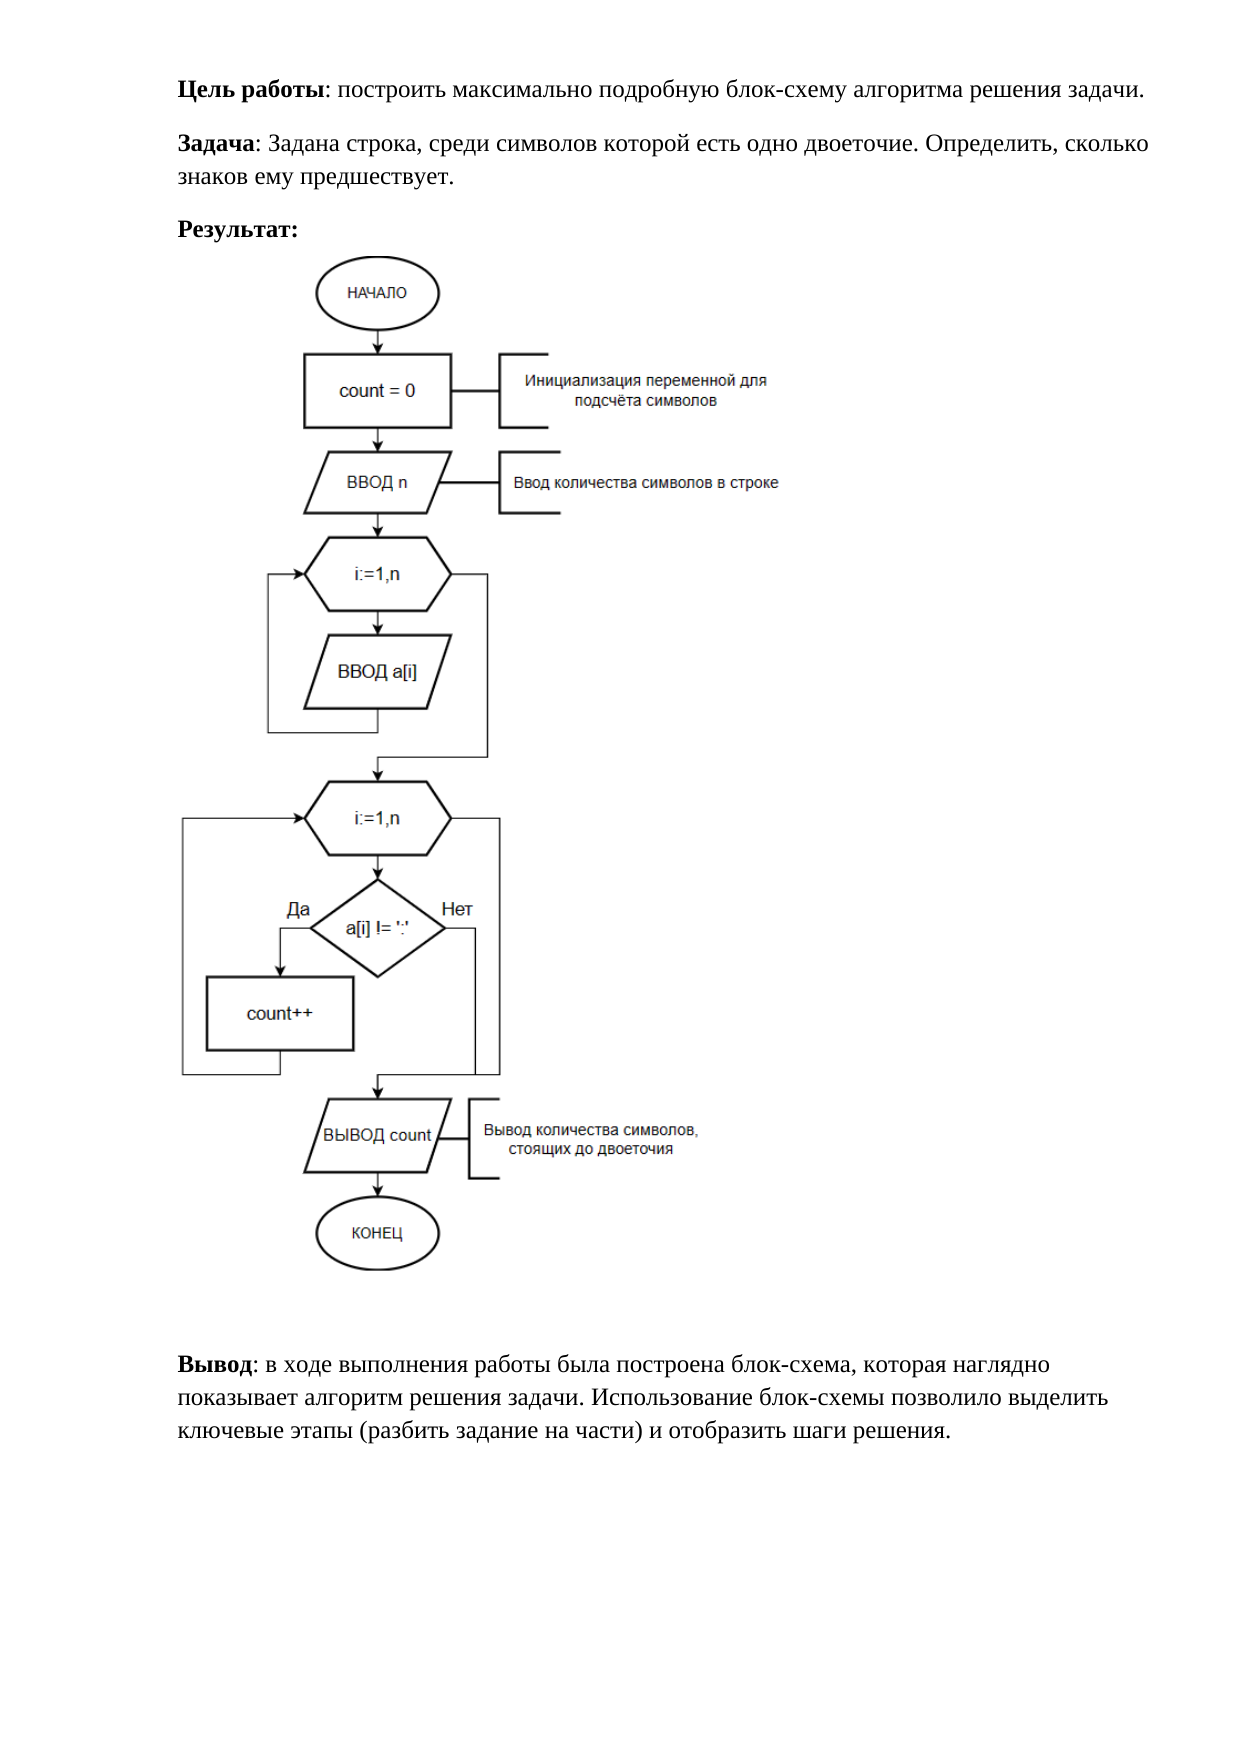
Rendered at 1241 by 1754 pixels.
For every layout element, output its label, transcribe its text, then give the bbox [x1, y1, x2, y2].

text Задача: Задана строка, среди символов которой есть одно двоеточие. Определить, сколько знаков ему предшествует. [177, 128, 1152, 189]
text Вывод: в ходе выполнения работы была построена блок-схема, которая наглядно показывает алгоритм решения задачи. Использование блок-схемы позволило выделить ключевые этапы (разбить задание на части) и отобразить шаги решения. [177, 1349, 1152, 1444]
text Цель работы: построить максимально подробную блок-схему алгоритма решения задачи. [177, 74, 1152, 103]
text Результат: [177, 214, 1152, 243]
